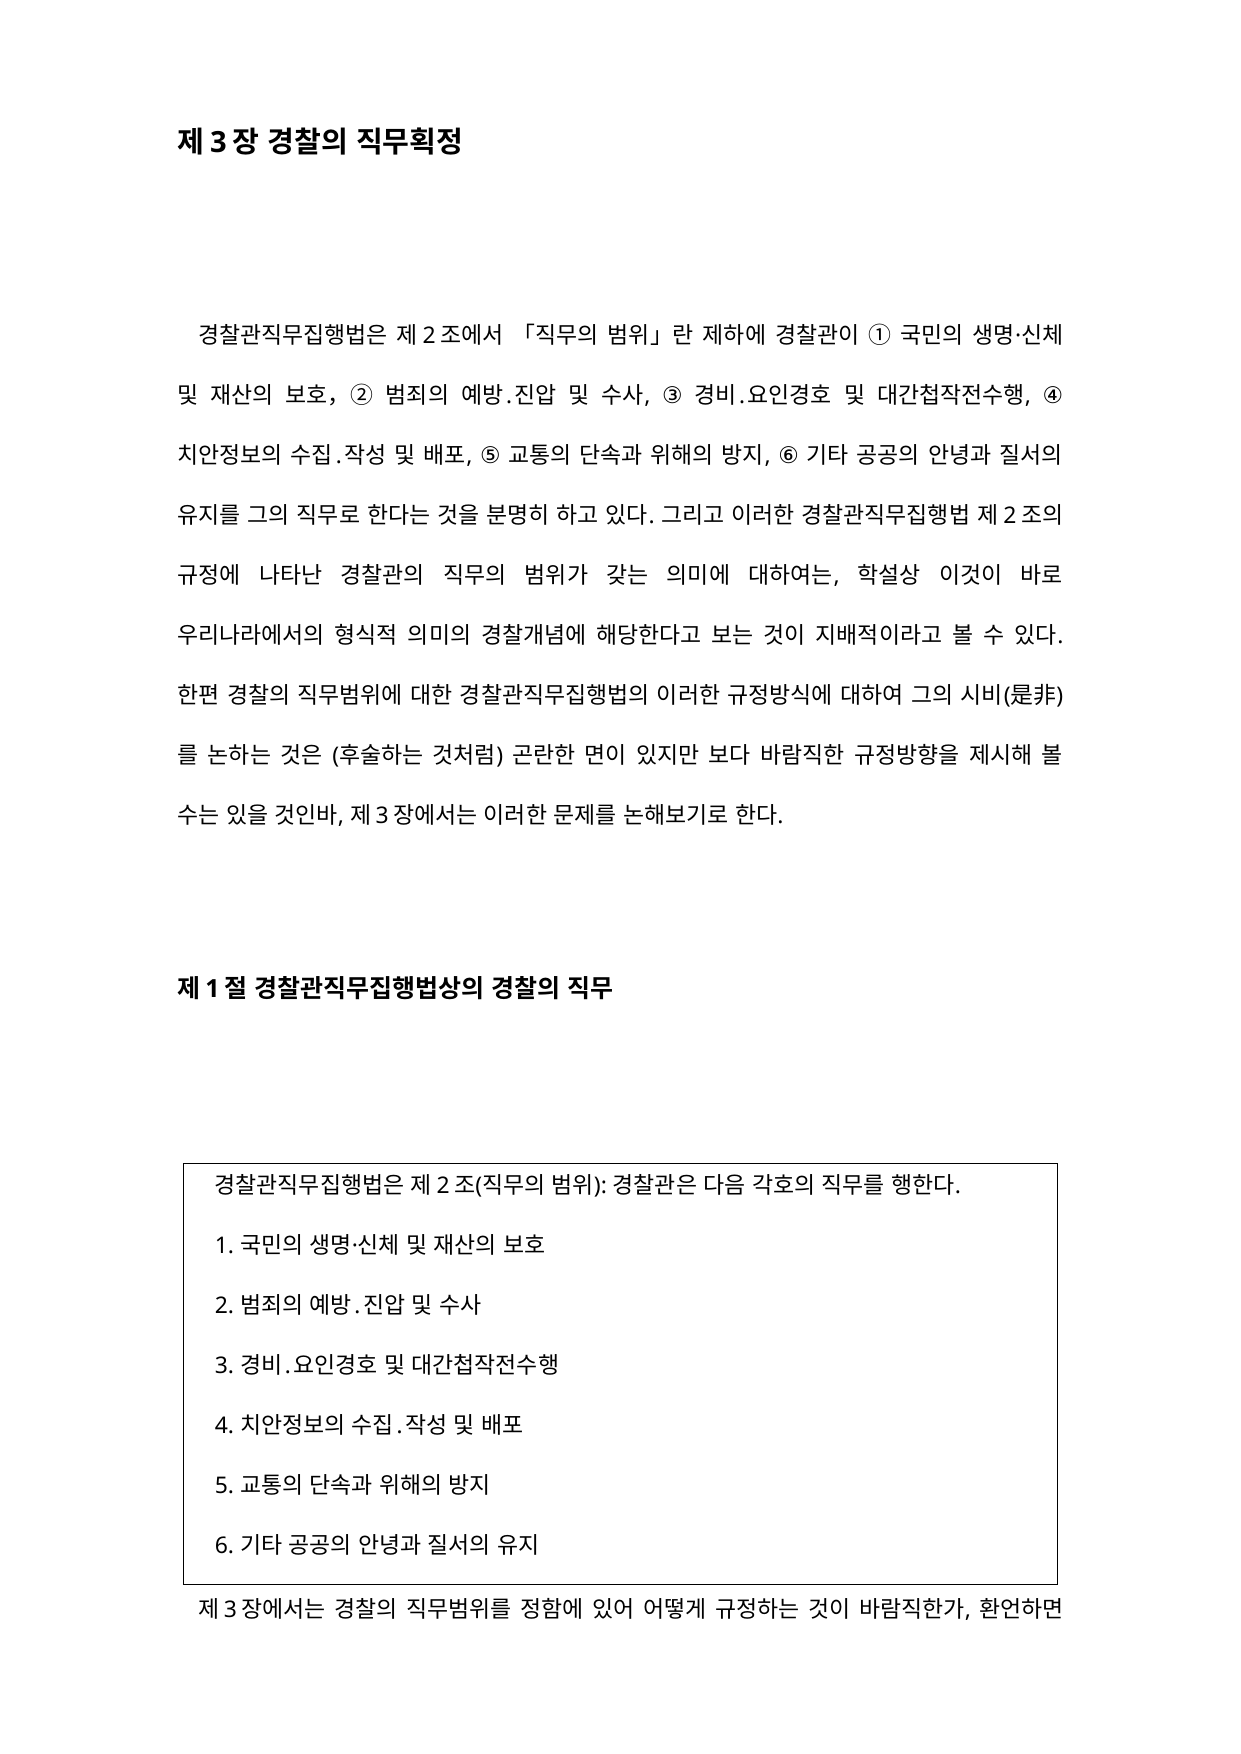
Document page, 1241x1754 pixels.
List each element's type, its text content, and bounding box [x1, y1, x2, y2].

table_header 경찰관직무집행법은 제2조(직무의 범위): 경찰관은 다음 각호의 직무를 행한다. 1. 국민의 생명·신체 및 재산의 보호 2. 범죄의 예방․진압 및 수사 3. 경비․요인경호 및 대간첩작전수행 4. 치안정보의 수집․작성 및 배포 5. 교통의 단속과 위해의 방지 6. 기타 공공의 안녕과 질서의 유지 [184, 1164, 1057, 1584]
text 제3장에서는 경찰의 직무범위를 정함에 있어 어떻게 규정하는 것이 바람직한가, 환언하면 [177, 1591, 1063, 1624]
text 제3장 경찰의 직무획정 [177, 118, 1063, 161]
text 제1절 경찰관직무집행법상의 경찰의 직무 [177, 969, 1063, 1005]
text 경찰관직무집행법은 제2조에서 「직무의 범위」란 제하에 경찰관이 ① 국민의 생명·신체 및 재산의 보호，② 범죄의 예방․진압 및 수사, ③ 경비․요인경호 및 대간첩작전수행, ④ 치안정보의 수집․작성 및 배포, ⑤ 교통의 단속과 위해의 방지, ⑥ 기타 공공의 안녕과 질서의 유지를 그의 직무로 한다는 것을 분명히 하고 있다. 그리고 이러한 경찰관직무집행법 제2조의 규정에 나타난 경찰관의 직무의 범위가 갖는 의미에 대하여는, 학설상 이것이 바로 우리나라에서의 형식적 의미의 경찰개념에 해당한다고 보는 것이 지배적이라고 볼 수 있다. 한편 경찰의 직무범위에 대한 경찰관직무집행법의 이러한 규정방식에 대하여 그의 시비(是非)를 논하는 것은 (후술하는 것처럼) 곤란한 면이 있지만 보다 바람직한 규정방향을 제시해 볼 수는 있을 것인바, 제3장에서는 이러한 문제를 논해보기로 한다. [177, 317, 1063, 830]
